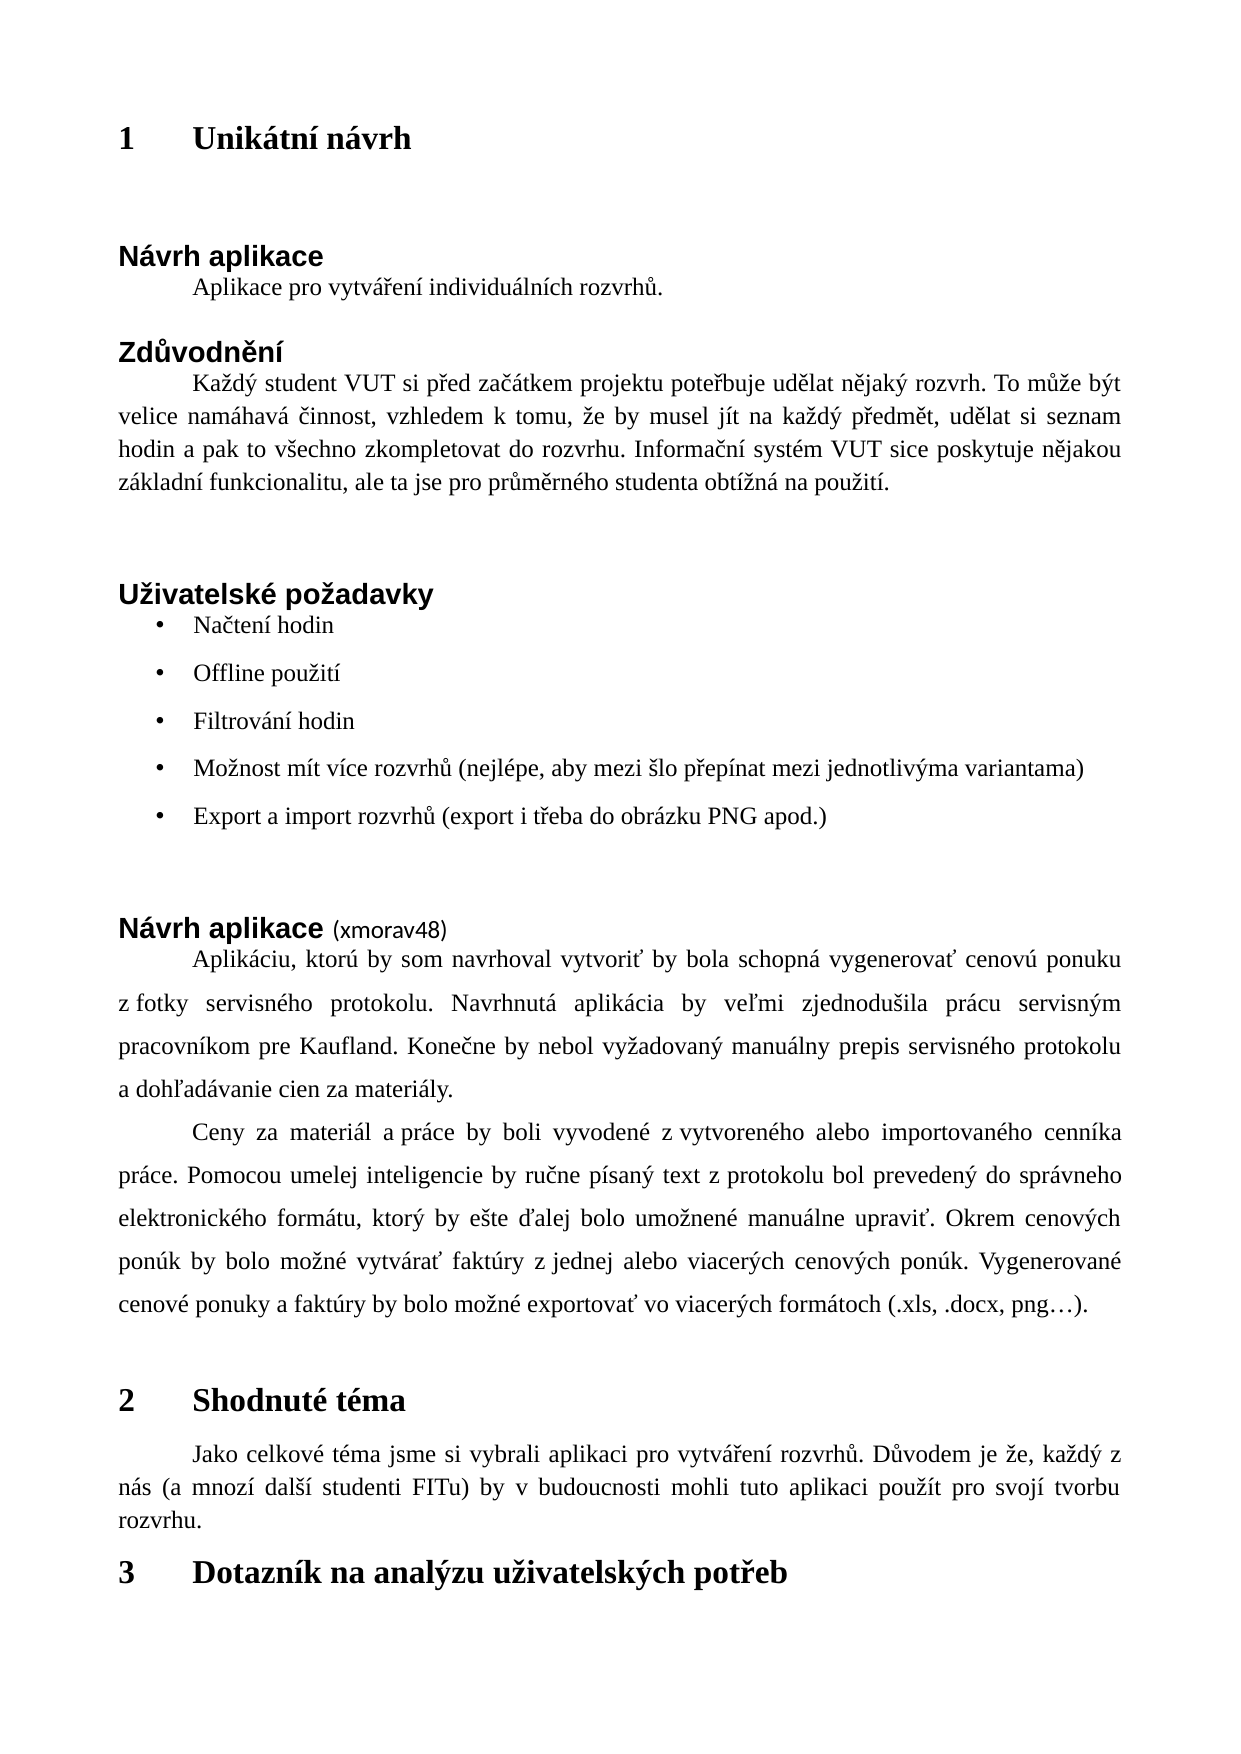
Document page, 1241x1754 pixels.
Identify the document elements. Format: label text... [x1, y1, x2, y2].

list Filtrování hodin [156, 706, 1122, 734]
text Zdůvodnění [118, 335, 1122, 368]
list Offline použití [156, 658, 1122, 687]
list Export a import rozvrhů (export i třeba do obrázku PNG apod.) [156, 801, 1122, 830]
subtitle Dotazník na analýzu uživatelských potřeb [118, 1552, 1122, 1591]
list Načtení hodin [156, 611, 1122, 639]
subtitle Shodnuté téma [118, 1380, 1122, 1418]
text Návrh aplikace [118, 239, 1122, 272]
text Každý student VUT si před začátkem projektu poteřbuje udělat nějaký rozvrh. To může být velice namáhavá činnost, vzhledem k tomu, že by musel jít na každý předmět, udělat si seznam hodin a pak to všechno zkompletovat do rozvrhu. Informační systém VUT sice poskytuje nějakou základní funkcionalitu, ale ta jse pro průměrného studenta obtížná na použití. [118, 368, 1122, 496]
text Uživatelské požadavky [118, 577, 1122, 611]
text Jako celkové téma jsme si vybrali aplikaci pro vytváření rozvrhů. Důvodem je že, každý z nás (a mnozí další studenti FITu) by v budoucnosti mohli tuto aplikaci použít pro svojí tvorbu rozvrhu. [118, 1439, 1122, 1534]
text Návrh aplikace (xmorav48) [118, 911, 1122, 944]
subtitle Unikátní návrh [118, 118, 1122, 156]
text Aplikáciu, ktorú by som navrhoval vytvoriť by bola schopná vygenerovať cenovú ponuku z fotky servisného protokolu. Navrhnutá aplikácia by veľmi zjednodušila prácu servisným pracovníkom pre Kaufland. Konečne by nebol vyžadovaný manuálny prepis servisného protokolu a dohľadávanie cien za materiály. [118, 944, 1122, 1103]
list Možnost mít více rozvrhů (nejlépe, aby mezi šlo přepínat mezi jednotlivýma variantama) [156, 753, 1122, 782]
text Aplikace pro vytváření individuálních rozvrhů. [118, 272, 1122, 301]
text Ceny za materiál a práce by boli vyvodené z vytvoreného alebo importovaného cenníka práce. Pomocou umelej inteligencie by ručne písaný text z protokolu bol prevedený do správneho elektronického formátu, ktorý by ešte ďalej bolo umožnené manuálne upraviť. Okrem cenových ponúk by bolo možné vytvárať faktúry z jednej alebo viacerých cenových ponúk. Vygenerované cenové ponuky a faktúry by bolo možné exportovať vo viacerých formátoch (.xls, .docx, png…). [118, 1117, 1122, 1318]
